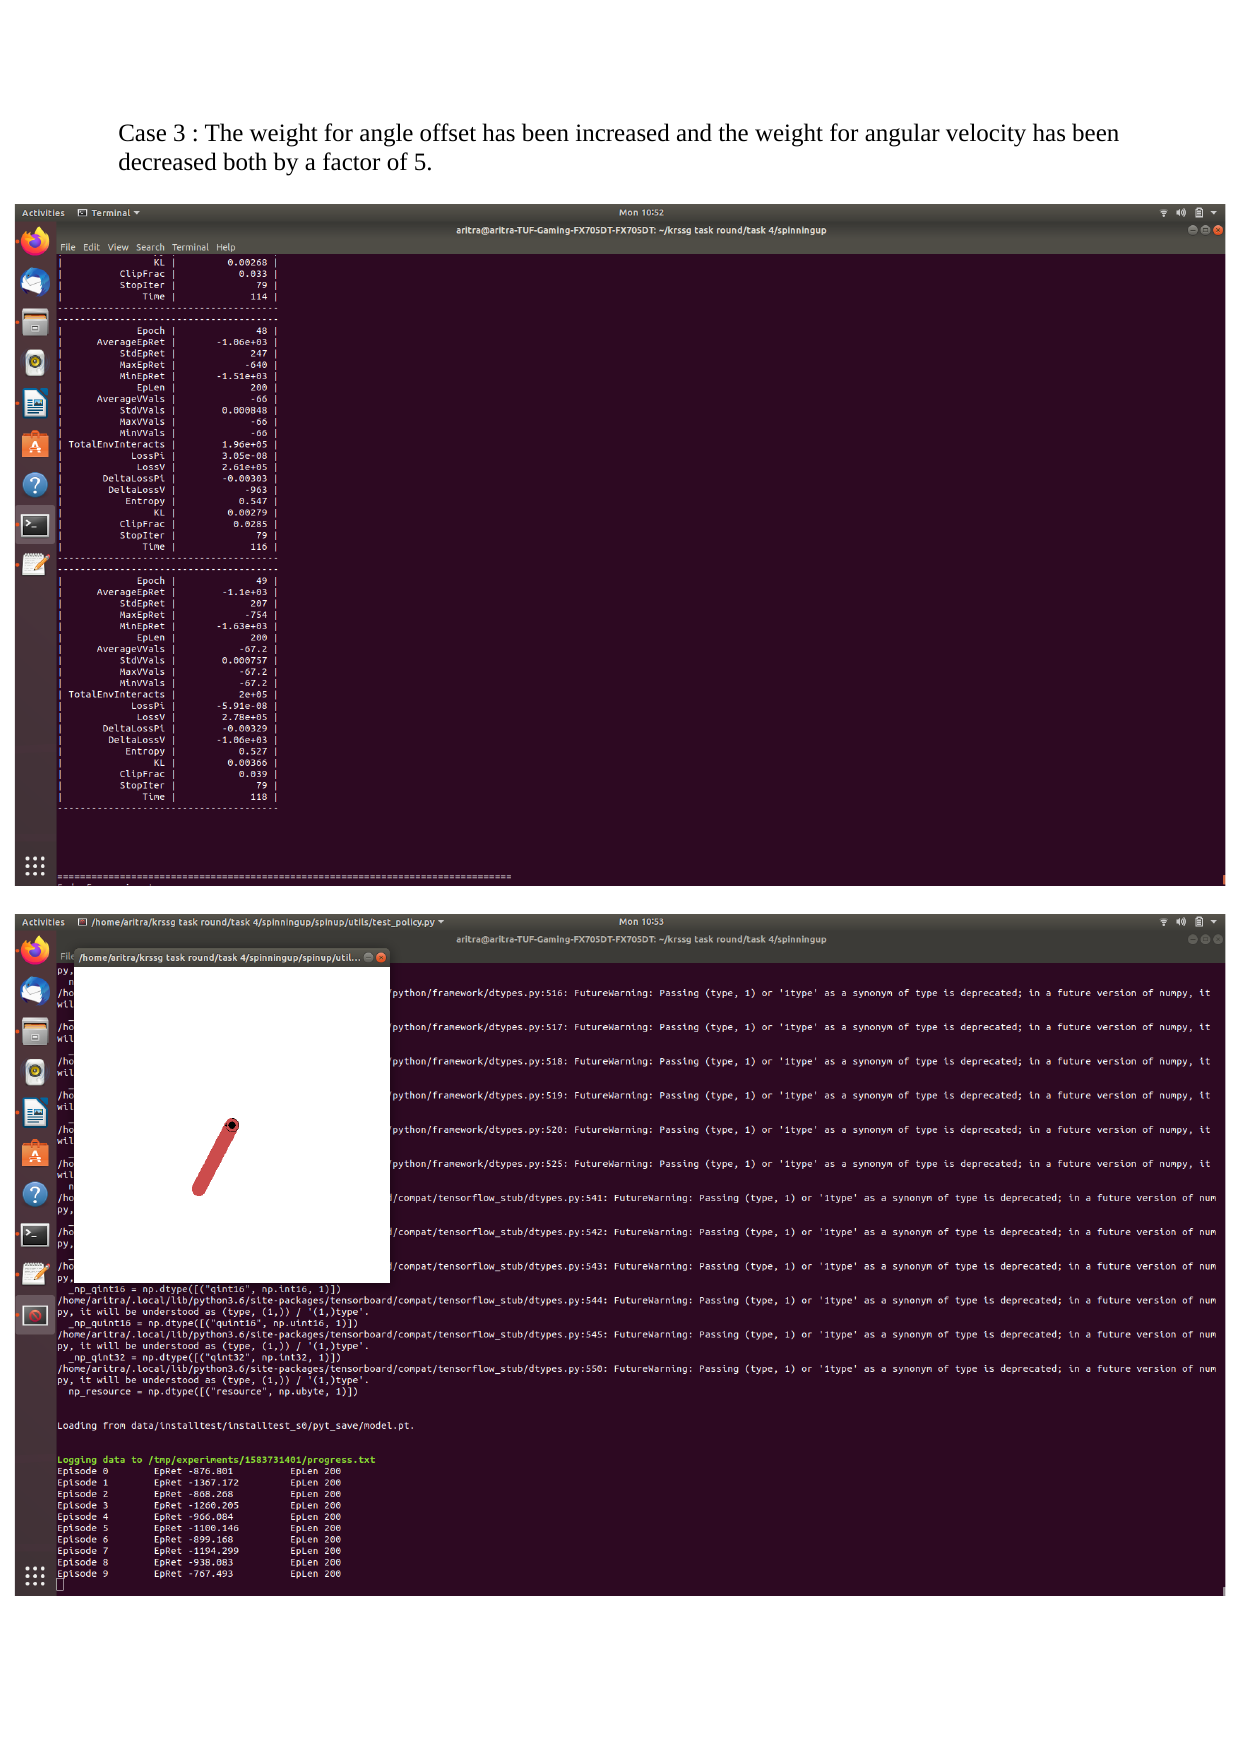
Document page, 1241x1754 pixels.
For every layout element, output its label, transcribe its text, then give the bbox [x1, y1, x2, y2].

picture [14, 204, 1226, 886]
text Case 3 : The weight for angle offset has been increased and the weight for angular velocity has been decreased both by a factor of 5. [118, 118, 1122, 176]
picture [14, 914, 1226, 1596]
